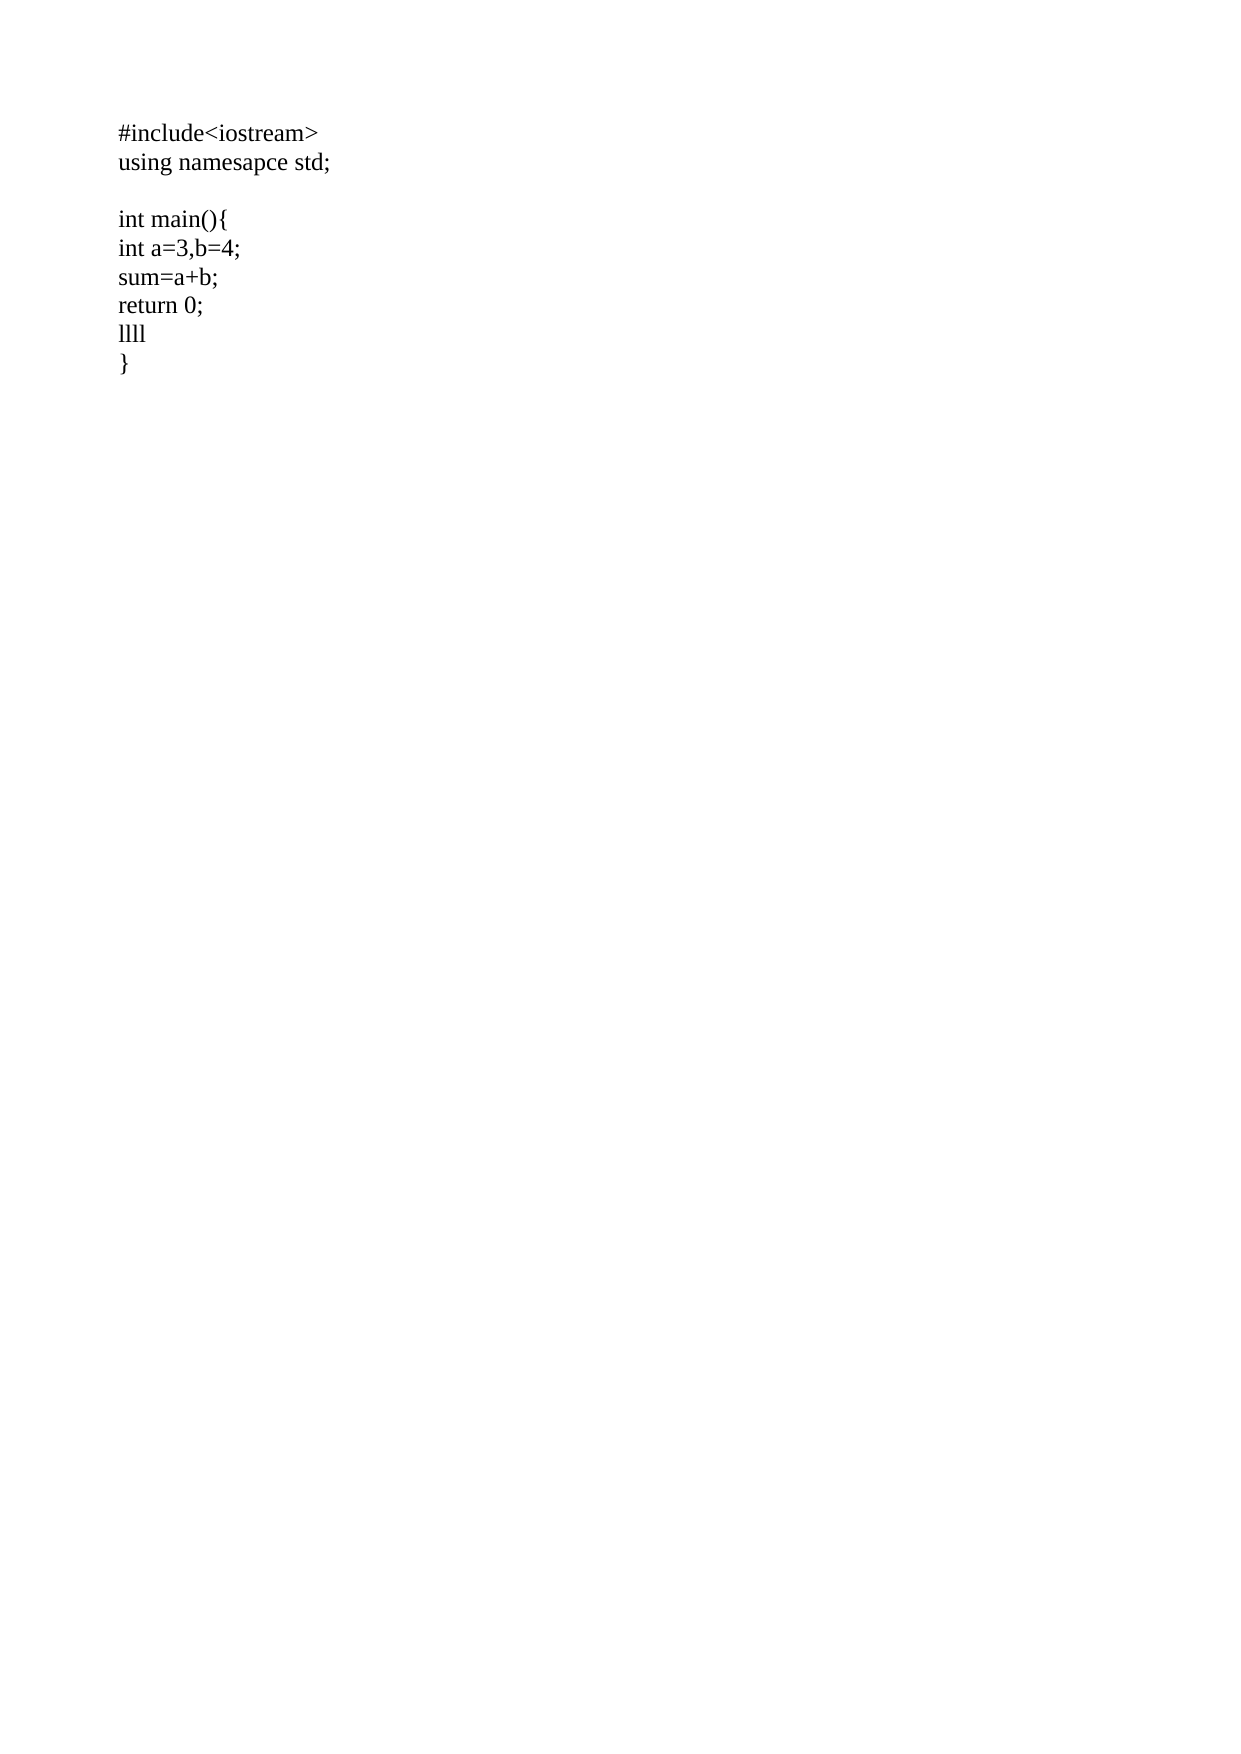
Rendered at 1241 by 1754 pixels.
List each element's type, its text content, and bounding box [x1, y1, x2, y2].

text using namesapce std; [118, 147, 1122, 176]
text return 0; [118, 291, 1122, 319]
text llll [118, 319, 1122, 348]
text int a=3,b=4; [118, 233, 1122, 262]
text sum=a+b; [118, 262, 1122, 291]
text int main(){ [118, 204, 1122, 233]
text #include<iostream> [118, 118, 1122, 147]
text } [118, 348, 1122, 377]
